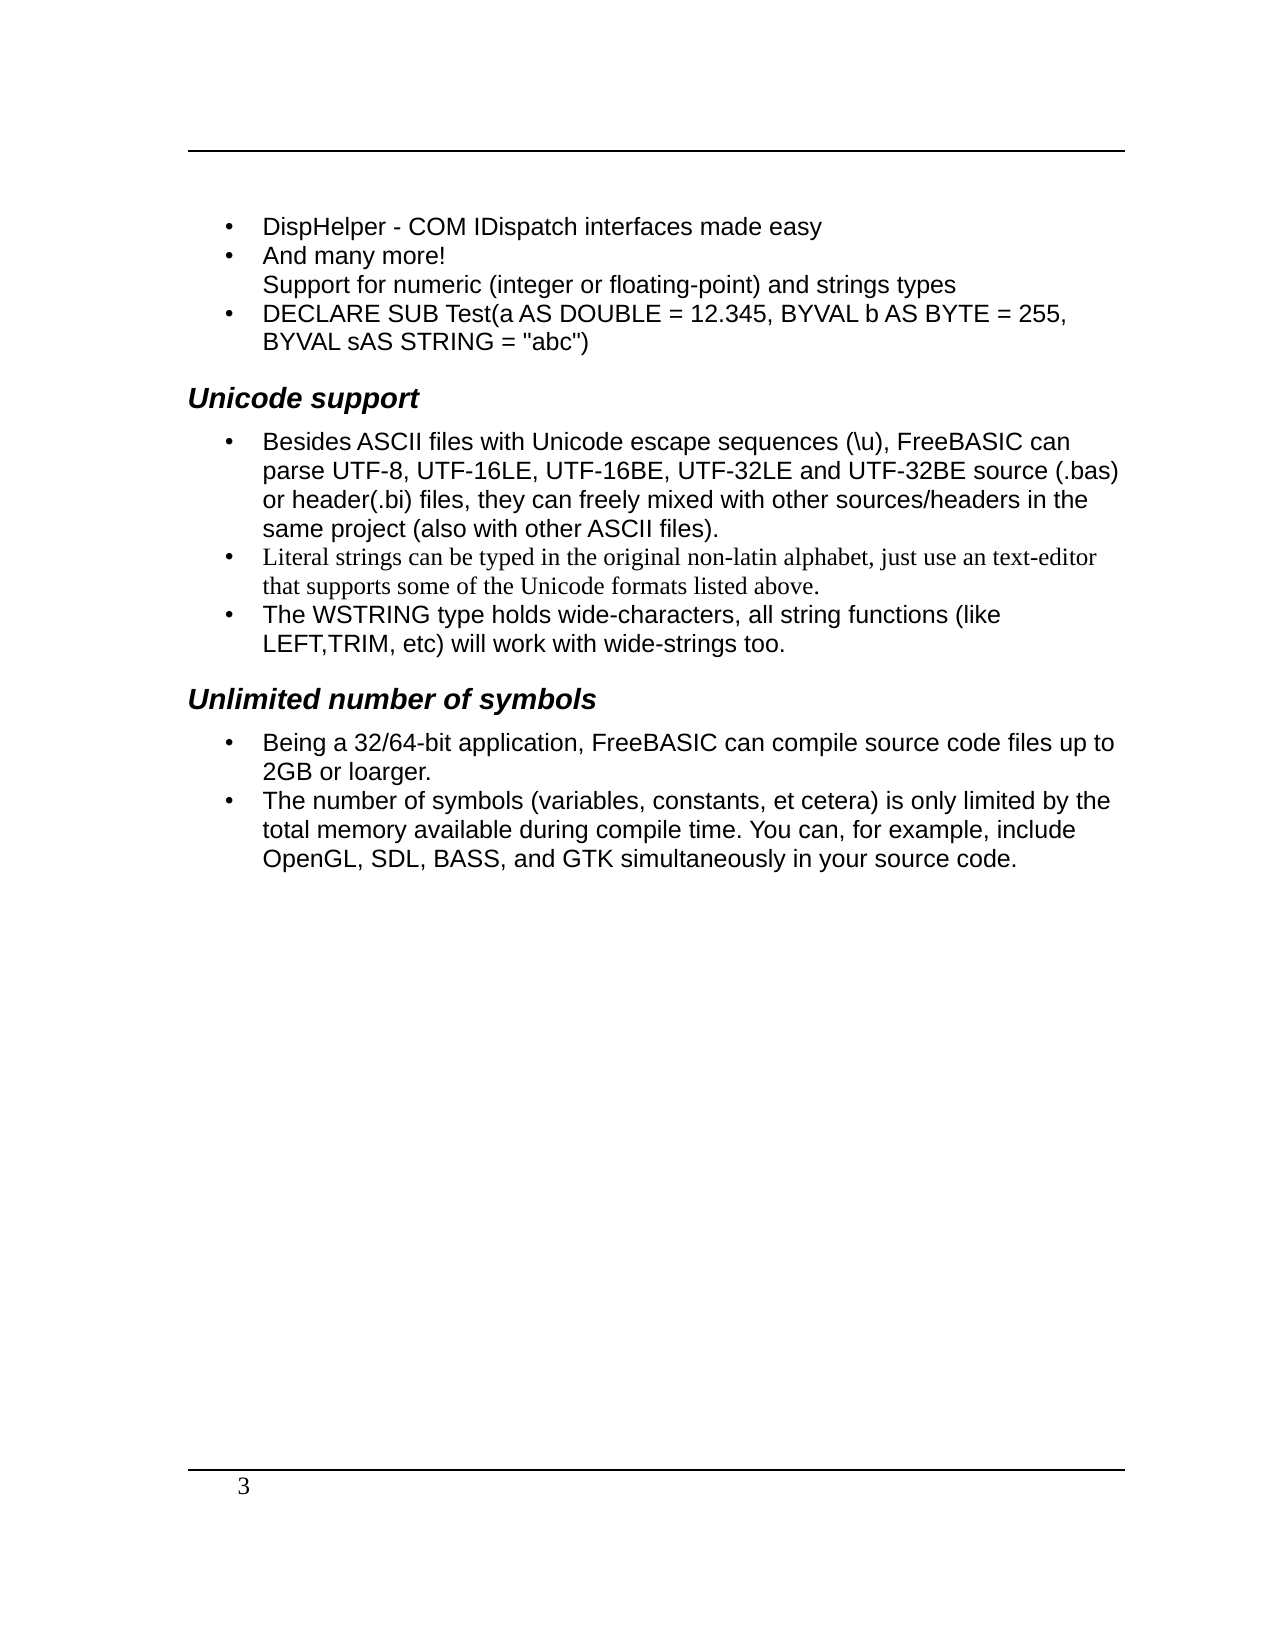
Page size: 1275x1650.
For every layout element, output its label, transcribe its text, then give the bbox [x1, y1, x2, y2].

list The number of symbols (variables, constants, et cetera) is only limited by the total memory available during compile time. You can, for example, include OpenGL, SDL, BASS, and GTK simultaneously in your source code. [225, 786, 1125, 872]
list DispHelper - COM IDispatch interfaces made easy [225, 212, 1125, 241]
list Support for numeric (integer or floating-point) and strings types [225, 270, 1125, 298]
list Besides ASCII files with Unicode escape sequences (\u), FreeBASIC can parse UTF-8, UTF-16LE, UTF-16BE, UTF-32LE and UTF-32BE source (.bas) or header(.bi) files, they can freely mixed with other sources/headers in the same project (also with other ASCII files). [225, 427, 1125, 542]
list DECLARE SUB Test(a AS DOUBLE = 12.345, BYVAL b AS BYTE = 255, BYVAL sAS STRING = "abc") [225, 298, 1125, 356]
list Being a 32/64-bit application, FreeBASIC can compile source code files up to 2GB or loarger. [225, 728, 1125, 786]
list Literal strings can be typed in the original non-latin alphabet, just use an text-editor that supports some of the Unicode formats listed above. [225, 542, 1125, 600]
subtitle Unicode support [187, 381, 1125, 415]
list The WSTRING type holds wide-characters, all string functions (like LEFT,TRIM, etc) will work with wide-strings too. [225, 600, 1125, 657]
subtitle Unlimited number of symbols [187, 682, 1125, 716]
list And many more! [225, 241, 1125, 270]
